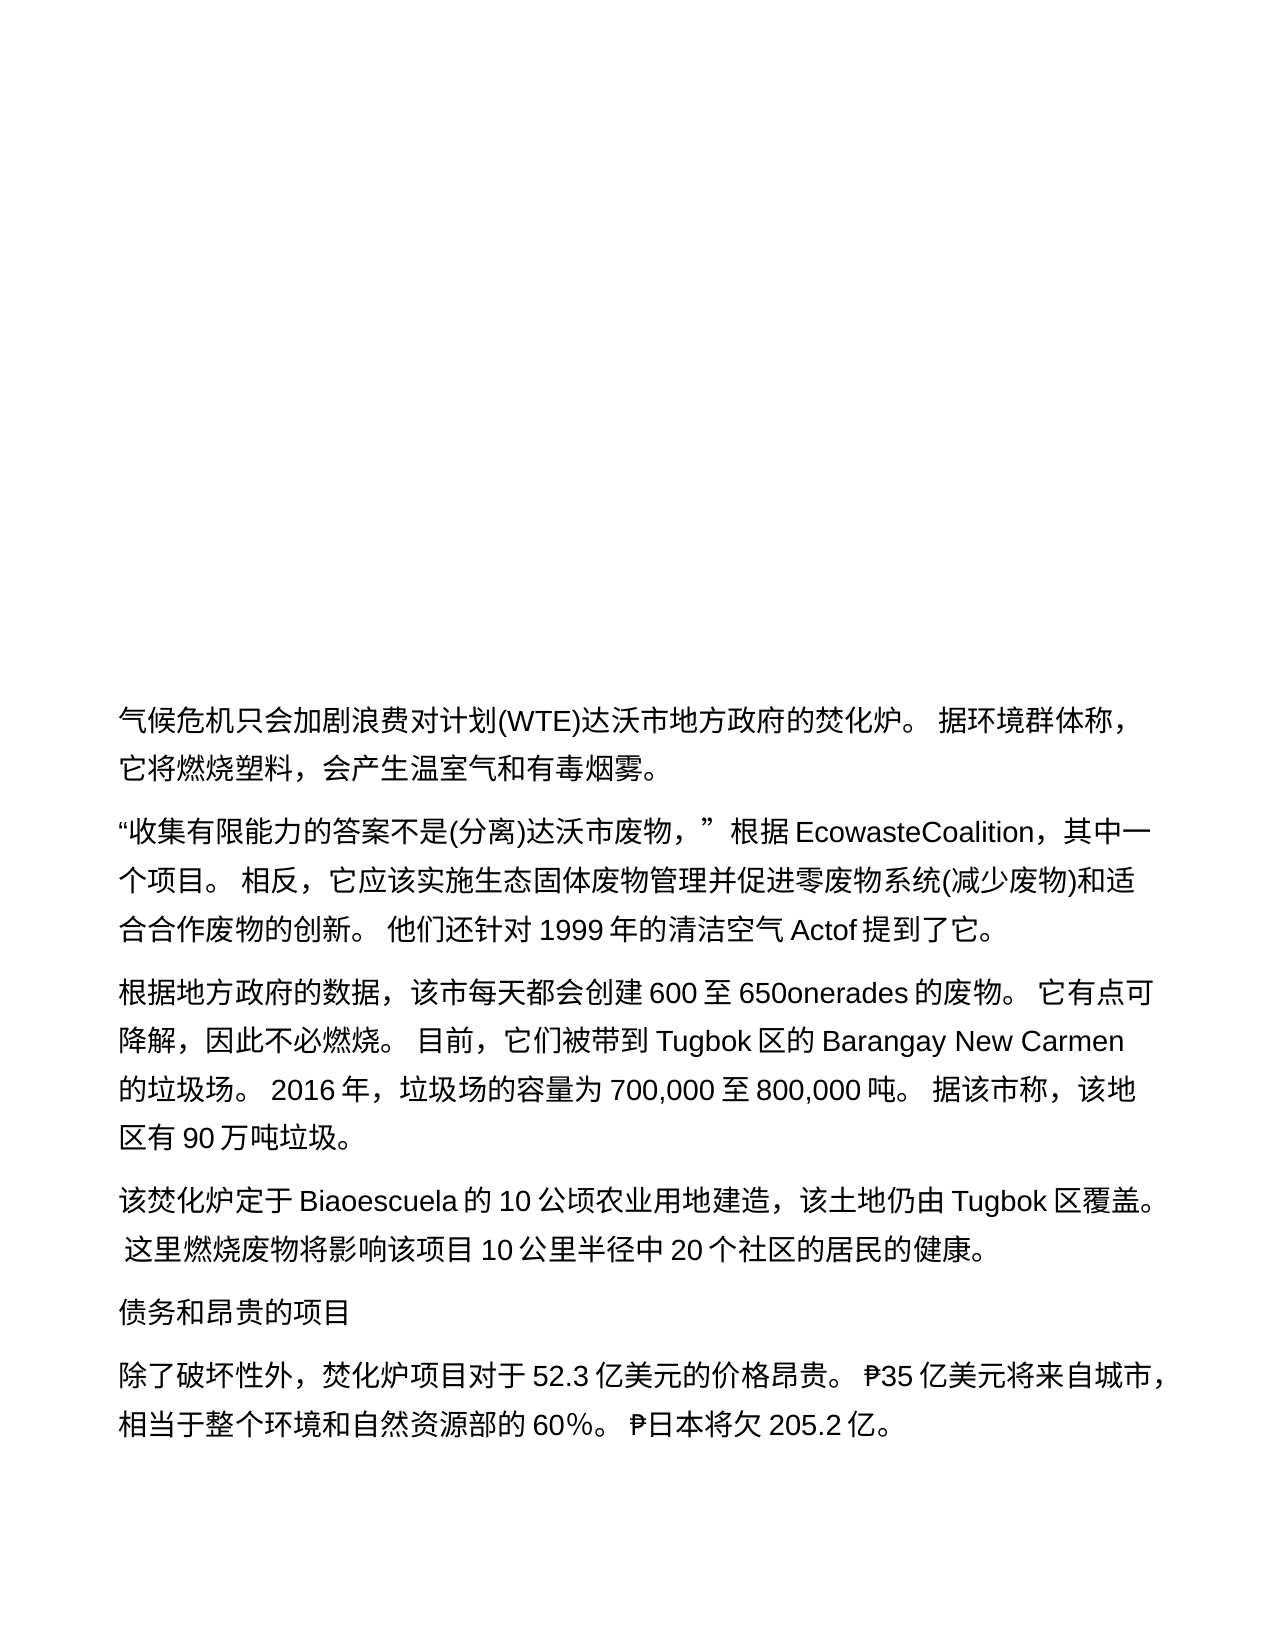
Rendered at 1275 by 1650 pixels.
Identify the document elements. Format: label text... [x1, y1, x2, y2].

text 除了破坏性外，焚化炉项目对于52.3亿美元的价格昂贵。 ₱35亿美元将来自城市，相当于整个环境和自然资源部的60％。 ₱日本将欠205.2亿。 [118, 1353, 1157, 1444]
text 根据地方政府的数据，该市每天都会创建600至650onerades的废物。 它有点可降解，因此不必燃烧。 目前，它们被带到Tugbok区的Barangay New Carmen的垃圾场。 2016年，垃圾场的容量为700,000至800,000吨。 据该市称，该地区有90万吨垃圾。 [118, 969, 1157, 1157]
text 气候危机只会加剧浪费对计划(WTE)达沃市地方政府的焚化炉。 据环境群体称，它将燃烧塑料，会产生温室气和有毒烟雾。 [118, 118, 1157, 788]
text 债务和昂贵的项目 [118, 1290, 1157, 1332]
text 该焚化炉定于Biaoescuela的10公顷农业用地建造，该土地仍由Tugbok区覆盖。 这里燃烧废物将影响该项目10公里半径中20个社区的居民的健康。 [118, 1178, 1157, 1269]
text “收集有限能力的答案不是(分离)达沃市废物，”根据EcowasteCoalition，其中一个项目。 相反，它应该实施生态固体废物管理并促进零废物系统(减少废物)和适合合作废物的创新。 他们还针对1999年的清洁空气Actof提到了它。 [118, 809, 1157, 948]
